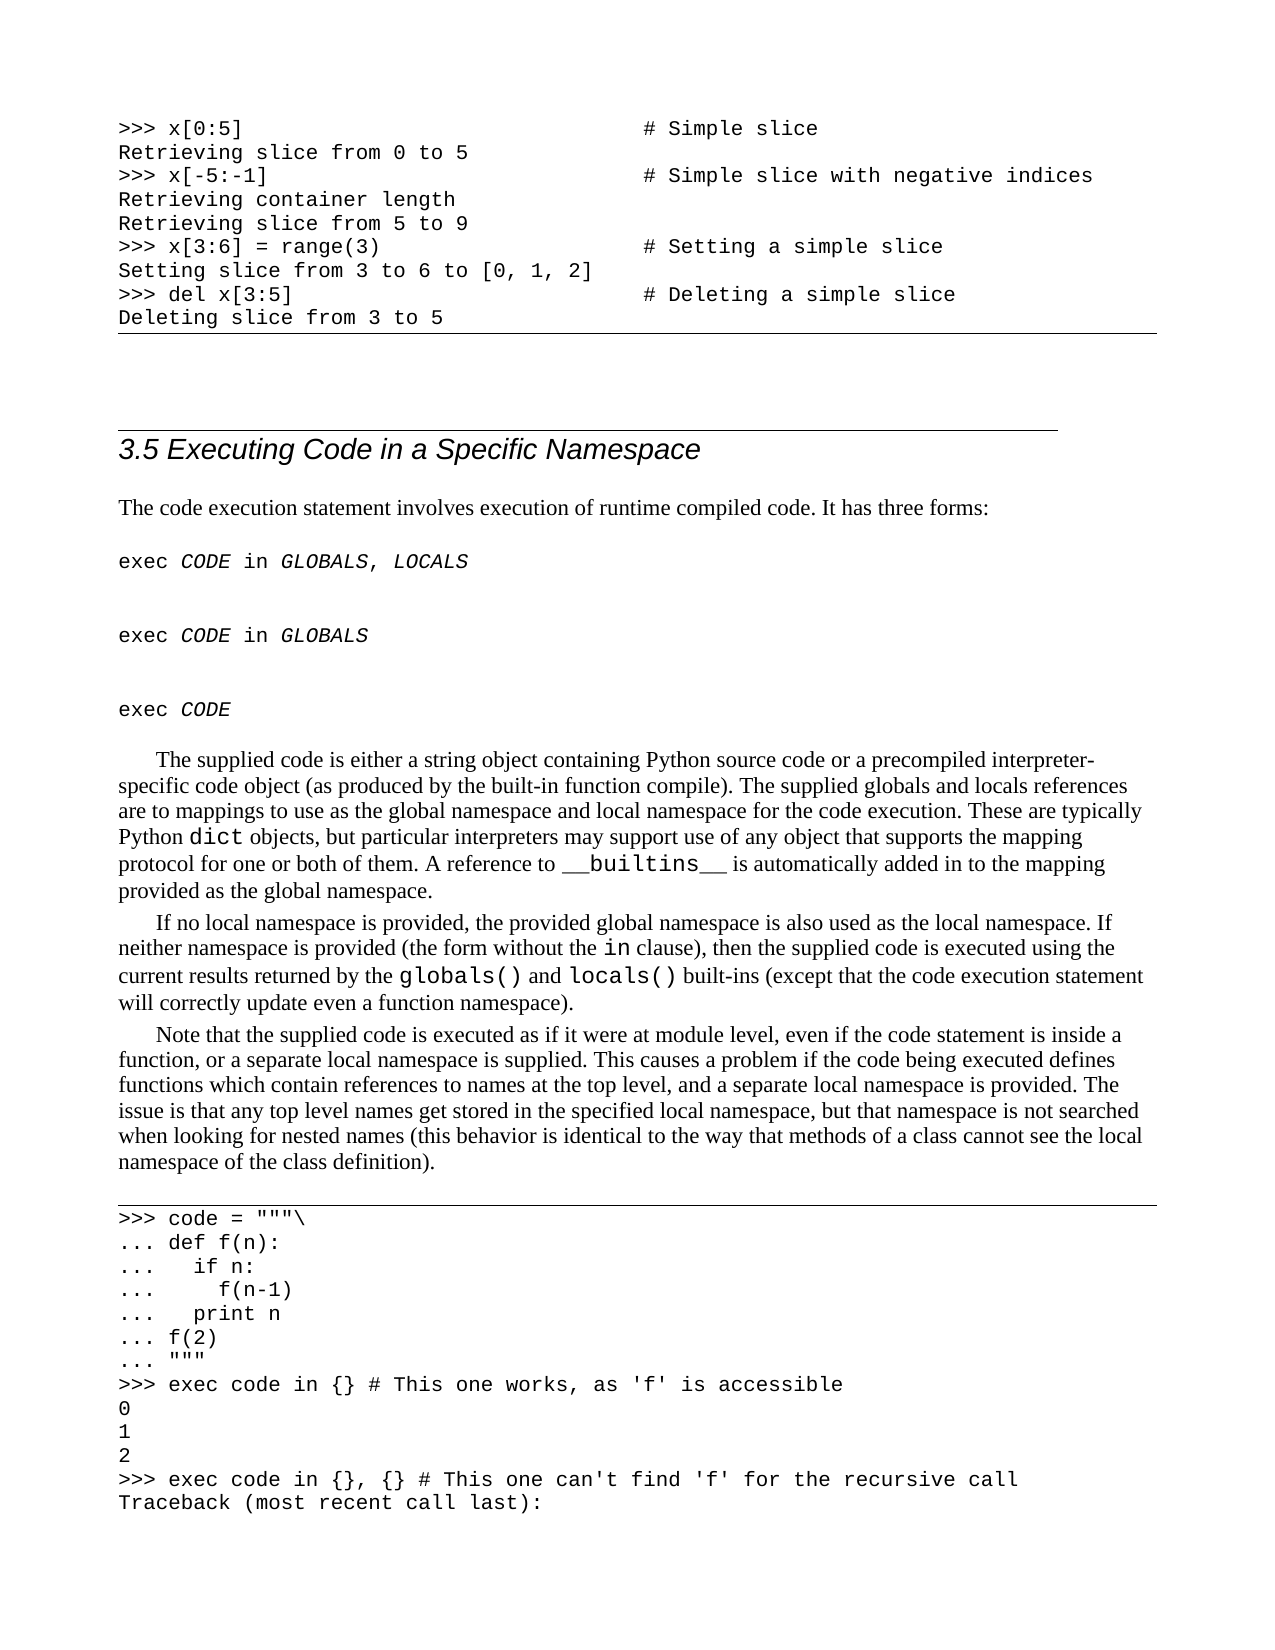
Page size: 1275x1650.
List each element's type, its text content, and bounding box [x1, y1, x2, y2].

text >>> del x[3:5] # Deleting a simple slice [118, 284, 1157, 307]
text ... print n [118, 1303, 1157, 1327]
text The code execution statement involves execution of runtime compiled code. It has three forms: [118, 495, 1157, 520]
text 0 [118, 1398, 1157, 1421]
text Retrieving slice from 5 to 9 [118, 213, 1157, 236]
text >>> x[0:5] # Simple slice [118, 118, 1157, 142]
text ... f(n-1) [118, 1279, 1157, 1303]
text exec CODE in GLOBALS [118, 625, 1157, 649]
subtitle 3.5 Executing Code in a Specific Namespace [118, 431, 1058, 466]
text exec CODE in GLOBALS, LOCALS [118, 551, 1157, 575]
text Setting slice from 3 to 6 to [0, 1, 2] [118, 260, 1157, 284]
text If no local namespace is provided, the provided global namespace is also used as the local namespace. If neither namespace is provided (the form without the in clause), then the supplied code is executed using the current results returned by the globals() and locals() built-ins (except that the code execution statement will correctly update even a function namespace). [118, 910, 1157, 1015]
text Retrieving slice from 0 to 5 [118, 142, 1157, 165]
text 1 [118, 1421, 1157, 1445]
text Traceback (most recent call last): [118, 1492, 1157, 1516]
text >>> x[-5:-1] # Simple slice with negative indices [118, 165, 1157, 189]
text ... def f(n): [118, 1232, 1157, 1256]
text exec CODE [118, 699, 1157, 722]
text Retrieving container length [118, 189, 1157, 213]
text Deleting slice from 3 to 5 [118, 307, 1157, 333]
text >>> exec code in {}, {} # This one can't find 'f' for the recursive call [118, 1468, 1157, 1492]
text ... f(2) [118, 1327, 1157, 1350]
text 2 [118, 1445, 1157, 1468]
text The supplied code is either a string object containing Python source code or a precompiled interpreter-specific code object (as produced by the built-in function compile). The supplied globals and locals references are to mappings to use as the global namespace and local namespace for the code execution. These are typically Python dict objects, but particular interpreters may support use of any object that supports the mapping protocol for one or both of them. A reference to __builtins__ is automatically added in to the mapping provided as the global namespace. [118, 747, 1157, 904]
text >>> exec code in {} # This one works, as 'f' is accessible [118, 1374, 1157, 1398]
text ... """ [118, 1350, 1157, 1374]
text >>> code = """\ [118, 1206, 1157, 1232]
text Note that the supplied code is executed as if it were at module level, even if the code statement is inside a function, or a separate local namespace is supplied. This causes a problem if the code being executed defines functions which contain references to names at the top level, and a separate local namespace is provided. The issue is that any top level names get stored in the specified local namespace, but that namespace is not searched when looking for nested names (this behavior is identical to the way that methods of a class cannot see the local namespace of the class definition). [118, 1022, 1157, 1174]
text >>> x[3:6] = range(3) # Setting a simple slice [118, 236, 1157, 260]
text ... if n: [118, 1256, 1157, 1279]
